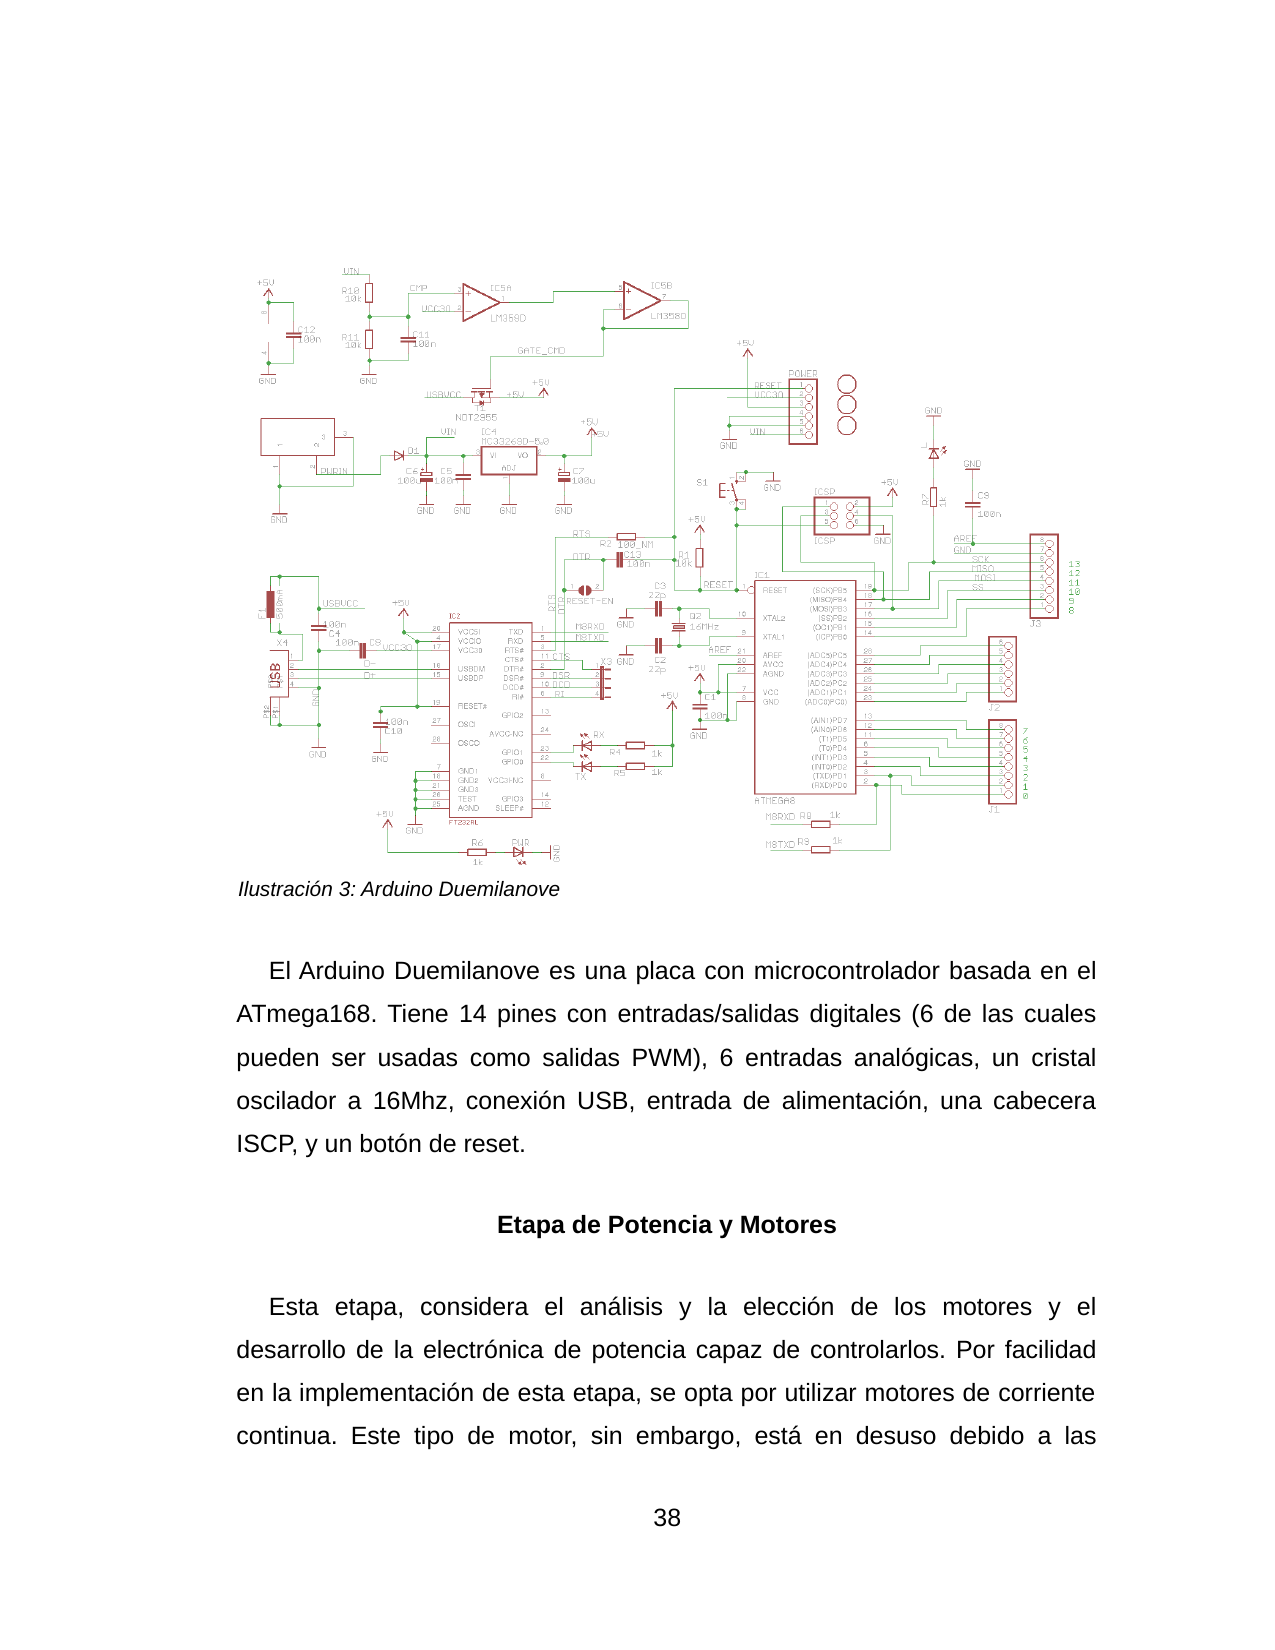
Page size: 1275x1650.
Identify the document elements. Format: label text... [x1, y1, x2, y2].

text Ilustración 3: Arduino Duemilanove [238, 876, 1096, 897]
subtitle Etapa de Potencia y Motores [236, 1210, 1098, 1239]
text Esta etapa, considera el análisis y la elección de los motores y el desarrollo de la electrónica de potencia capaz de controlarlos. Por facilidad en la implementación de esta etapa, se opta por utilizar motores de corriente continua. Este tipo de motor, sin embargo, está en desuso debido a las [236, 1292, 1098, 1450]
picture [254, 258, 1083, 868]
text El Arduino Duemilanove es una placa con microcontrolador basada en el ATmega168. Tiene 14 pines con entradas/salidas digitales (6 de las cuales pueden ser usadas como salidas PWM), 6 entradas analógicas, un cristal oscilador a 16Mhz, conexión USB, entrada de alimentación, una cabecera ISCP, y un botón de reset. [236, 956, 1098, 1157]
